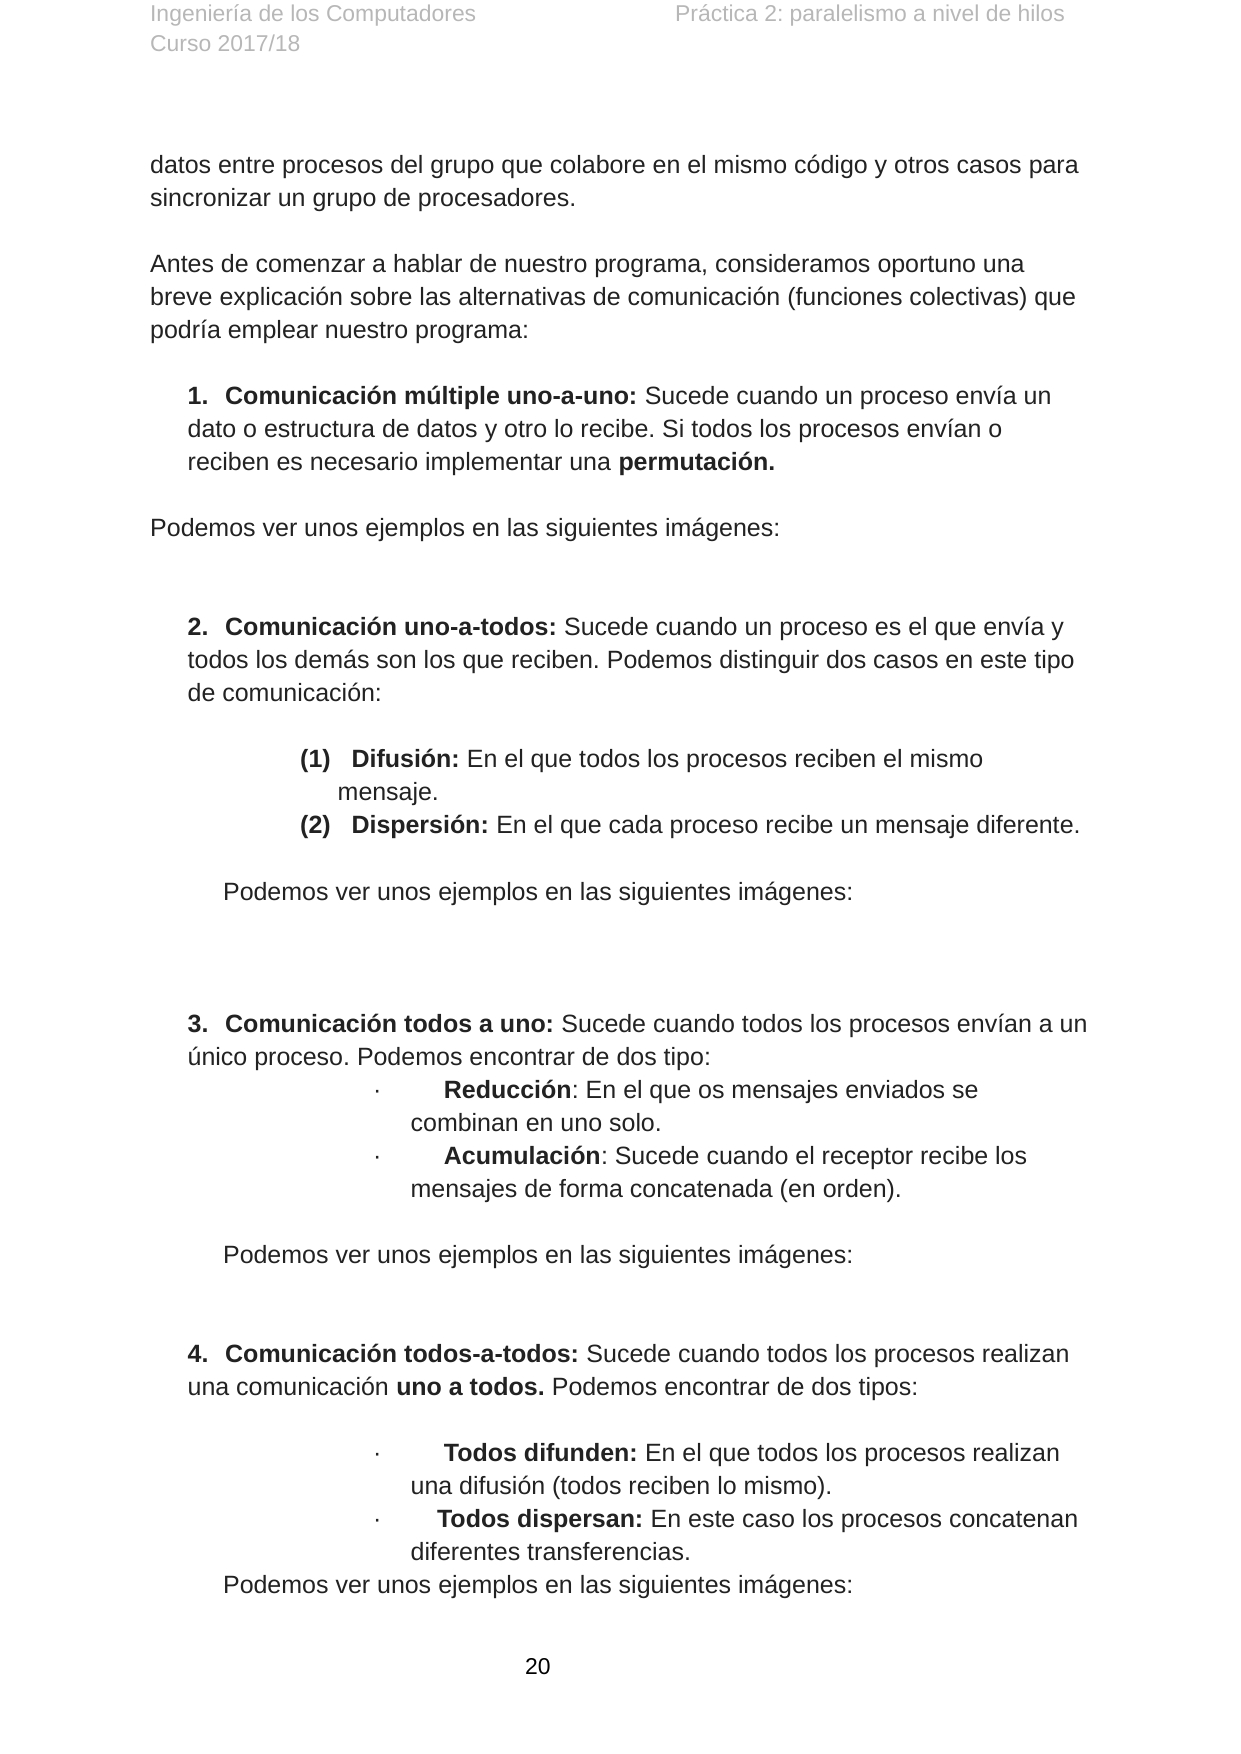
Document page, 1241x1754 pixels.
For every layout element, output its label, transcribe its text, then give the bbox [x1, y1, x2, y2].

text datos entre procesos del grupo que colabore en el mismo código y otros casos para sincronizar un grupo de procesadores. [150, 150, 1090, 212]
text Podemos ver unos ejemplos en las siguientes imágenes: [150, 1240, 1090, 1268]
text · Acumulación: Sucede cuando el receptor recibe los mensajes de forma concatenada (en orden). [373, 1141, 1090, 1202]
text Antes de comenzar a hablar de nuestro programa, consideramos oportuno una breve explicación sobre las alternativas de comunicación (funciones colectivas) que podría emplear nuestro programa: [150, 249, 1090, 344]
text Podemos ver unos ejemplos en las siguientes imágenes: [150, 1570, 1090, 1599]
text · Reducción: En el que os mensajes enviados se combinan en uno solo. [373, 1074, 1090, 1136]
text · Todos dispersan: En este caso los procesos concatenan diferentes transferencias. [373, 1504, 1090, 1566]
text 3. Comunicación todos a uno: Sucede cuando todos los procesos envían a un único proceso. Podemos encontrar de dos tipo: [187, 1008, 1090, 1070]
text 2. Comunicación uno-a-todos: Sucede cuando un proceso es el que envía y todos los demás son los que reciben. Podemos distinguir dos casos en este tipo de comunicación: [187, 612, 1090, 707]
text Podemos ver unos ejemplos en las siguientes imágenes: [150, 513, 1090, 542]
text · Todos difunden: En el que todos los procesos realizan una difusión (todos reciben lo mismo). [373, 1438, 1090, 1499]
text 4. Comunicación todos-a-todos: Sucede cuando todos los procesos realizan una comunicación uno a todos. Podemos encontrar de dos tipos: [187, 1339, 1090, 1401]
text 1. Comunicación múltiple uno-a-uno: Sucede cuando un proceso envía un dato o estructura de datos y otro lo recibe. Si todos los procesos envían o reciben es necesario implementar una permutación. [187, 381, 1090, 476]
text (1) Difusión: En el que todos los procesos reciben el mismo mensaje. [300, 744, 1090, 806]
text Podemos ver unos ejemplos en las siguientes imágenes: [150, 876, 1090, 905]
text (2) Dispersión: En el que cada proceso recibe un mensaje diferente. [300, 810, 1090, 839]
